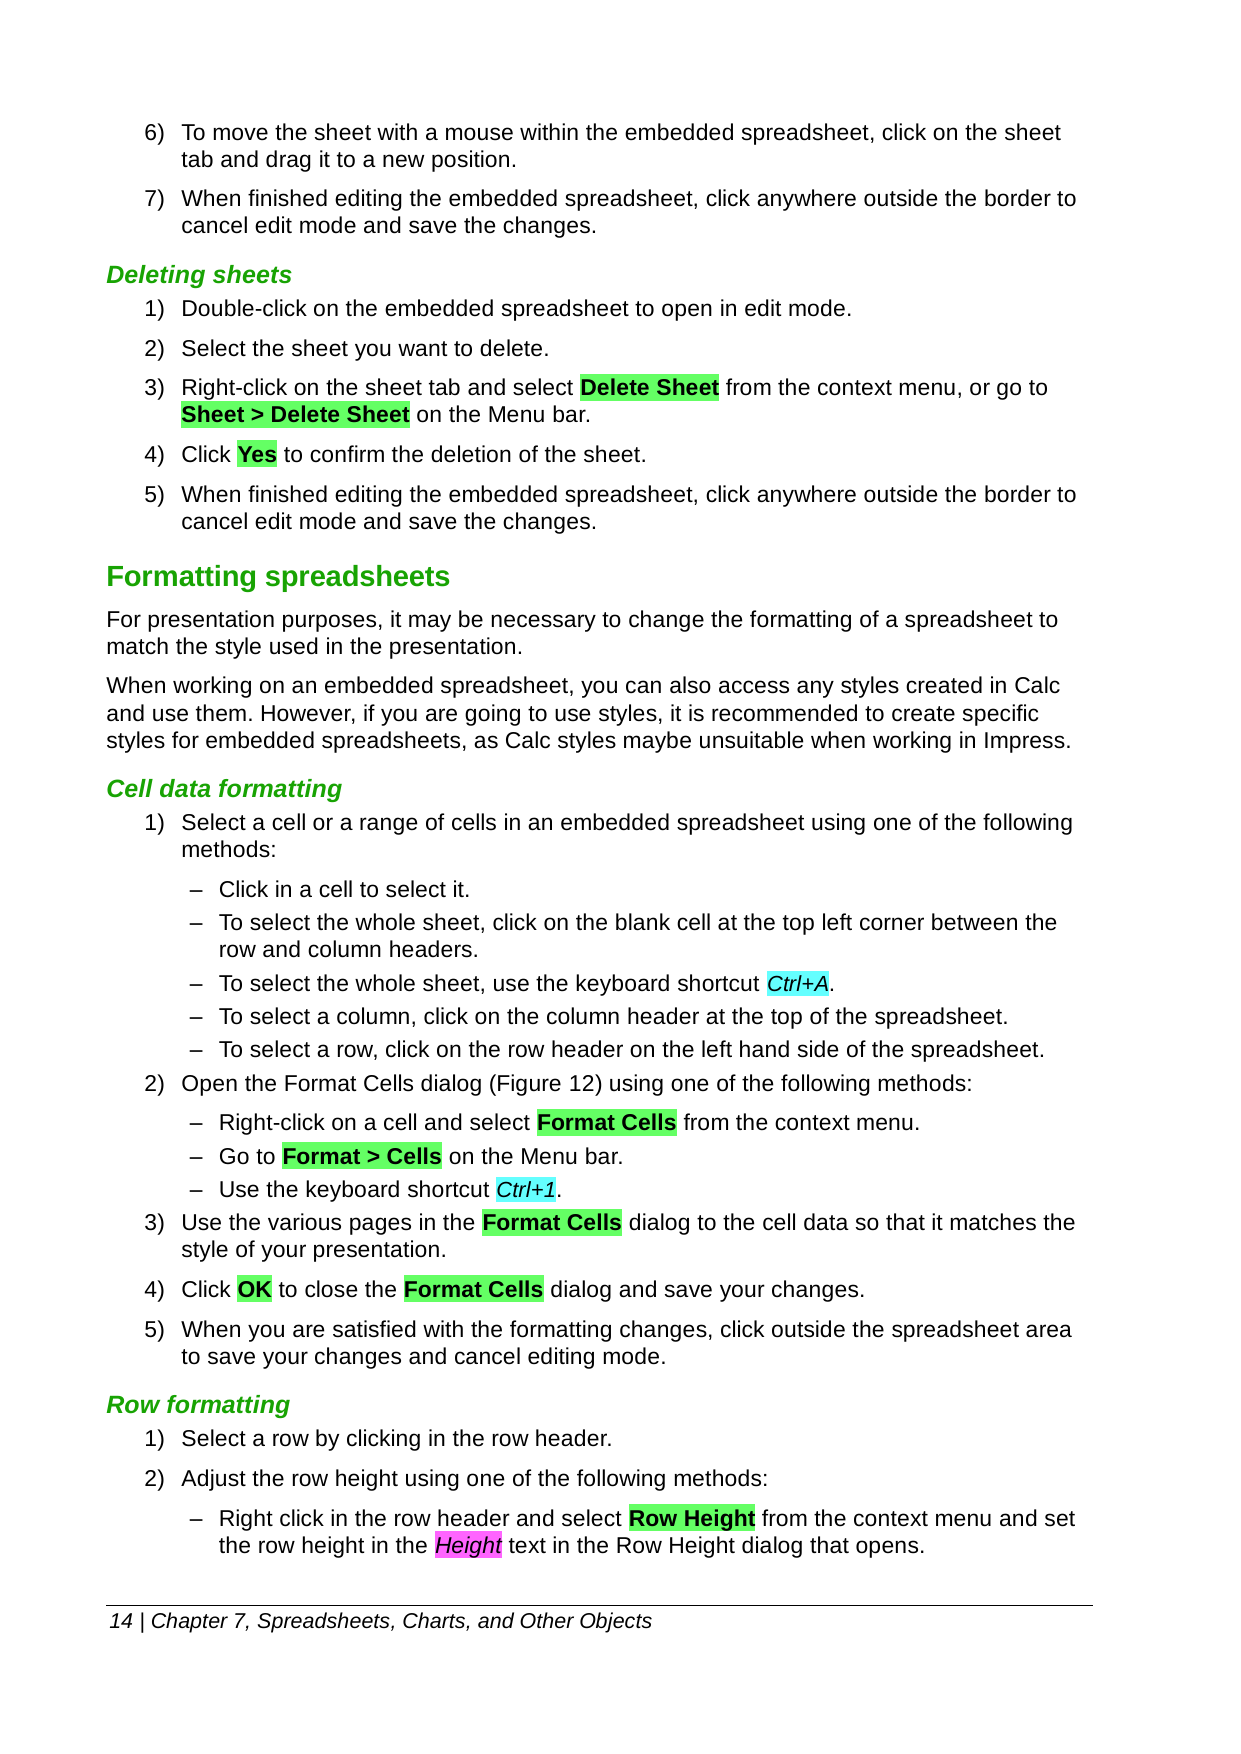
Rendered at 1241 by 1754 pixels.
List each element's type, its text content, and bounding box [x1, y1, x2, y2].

list To select the whole sheet, use the keyboard shortcut Ctrl+A. [189, 969, 1093, 996]
list Select the sheet you want to delete. [164, 334, 1093, 361]
list To select the whole sheet, click on the blank cell at the top left corner between the row and column headers. [189, 909, 1093, 963]
list When finished editing the embedded spreadsheet, click anywhere outside the border to cancel edit mode and save the changes. [164, 480, 1093, 534]
list Select a cell or a range of cells in an embedded spreadsheet using one of the following methods: [164, 809, 1093, 863]
list Right-click on a cell and select Format Cells from the context menu. [677, 1109, 1093, 1136]
text For presentation purposes, it may be necessary to change the formatting of a spreadsheet to match the style used in the presentation. [106, 605, 1093, 659]
list Click in a cell to select it. [189, 875, 1093, 902]
list Click Yes to confirm the deletion of the sheet. [164, 440, 237, 467]
list Open the Format Cells dialog (Figure 12) using one of the following methods: [164, 1069, 1093, 1096]
list When finished editing the embedded spreadsheet, click anywhere outside the border to cancel edit mode and save the changes. [164, 185, 1093, 239]
text When working on an embedded spreadsheet, you can also access any styles created in Calc and use them. However, if you are going to use styles, it is recommended to create specific styles for embedded spreadsheets, as Calc styles maybe unsuitable when working in Impress. [106, 672, 1093, 753]
list Click Yes to confirm the deletion of the sheet. [277, 440, 1093, 467]
list Click OK to close the Format Cells dialog and save your changes. [272, 1275, 404, 1302]
subtitle Cell data formatting [106, 774, 1093, 803]
subtitle Formatting spreadsheets [106, 559, 1093, 593]
list To select a column, click on the column header at the top of the spreadsheet. [189, 1002, 1093, 1029]
list Right-click on a cell and select Format Cells from the context menu. [189, 1109, 537, 1136]
list When you are satisfied with the formatting changes, click outside the spreadsheet area to save your changes and cancel editing mode. [164, 1315, 1093, 1369]
list Use the various pages in the Format Cells dialog to the cell data so that it matches the style of your presentation. [164, 1209, 1093, 1263]
list Click OK to close the Format Cells dialog and save your changes. [544, 1275, 1093, 1302]
list Use the keyboard shortcut Ctrl+1. [189, 1175, 1093, 1202]
list Double-click on the embedded spreadsheet to open in edit mode. [164, 294, 1093, 322]
list Click OK to close the Format Cells dialog and save your changes. [164, 1275, 237, 1302]
list Select a row by clicking in the row header. [164, 1425, 1093, 1452]
subtitle Deleting sheets [106, 259, 1093, 289]
list To select a row, click on the row header on the left hand side of the spreadsheet. [189, 1036, 1093, 1063]
list To move the sheet with a mouse within the embedded spreadsheet, click on the sheet tab and drag it to a new position. [164, 118, 1093, 172]
subtitle Row formatting [106, 1390, 1093, 1419]
list Go to Format > Cells on the Menu bar. [189, 1142, 282, 1169]
list Right-click on the sheet tab and select Delete Sheet from the context menu, or go to Sheet > Delete Sheet on the Menu bar. [164, 374, 1093, 428]
list Go to Format > Cells on the Menu bar. [442, 1142, 1093, 1169]
list Right click in the row header and select Row Height from the context menu and set the row height in the Height text in the Row Height dialog that opens. [189, 1504, 1093, 1558]
list Adjust the row height using one of the following methods: [164, 1464, 1093, 1491]
